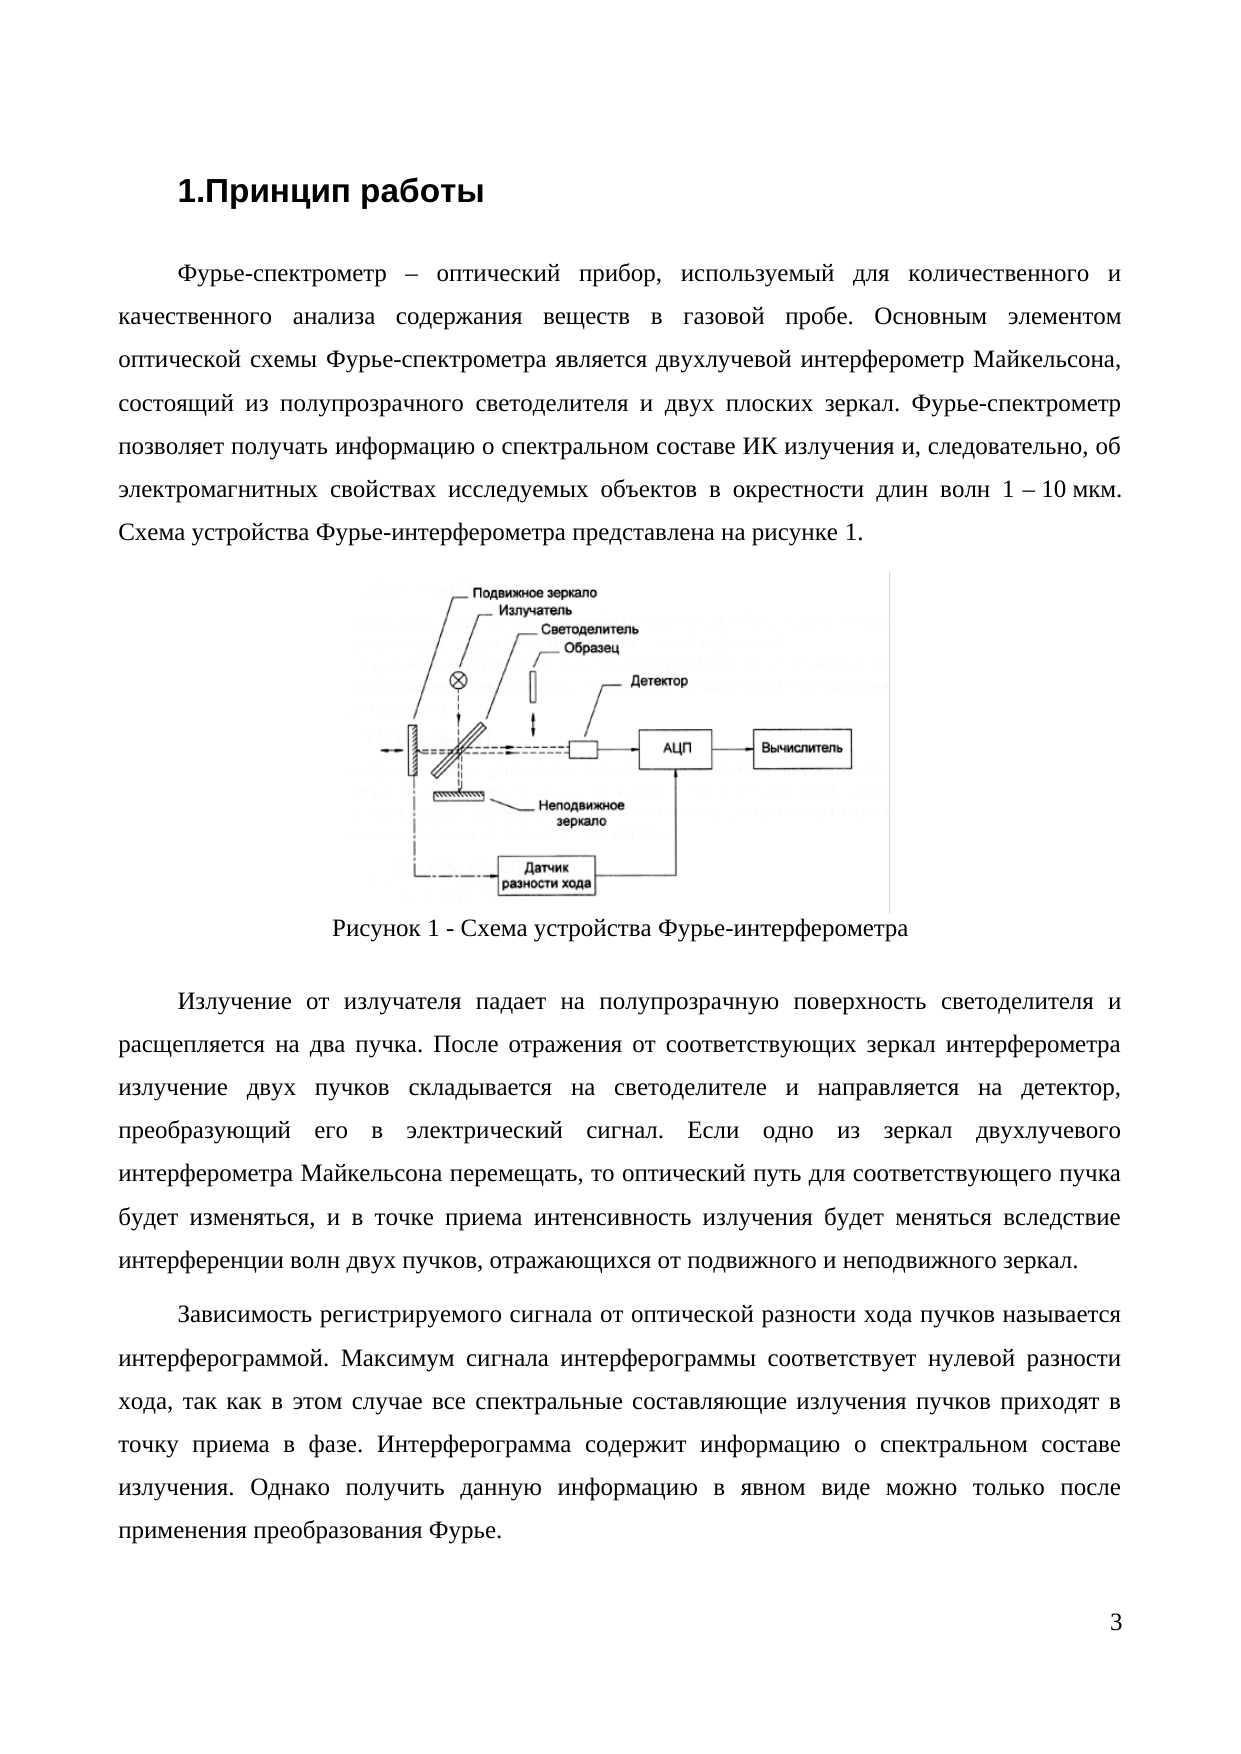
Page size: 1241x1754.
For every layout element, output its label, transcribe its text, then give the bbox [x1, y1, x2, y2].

subtitle Принцип работы [118, 171, 1122, 210]
text Рисунок 1 - Схема устройства Фурье-интерферометра [118, 913, 1122, 942]
picture [349, 572, 891, 914]
text Зависимость регистрируемого сигнала от оптической разности хода пучков называется интерферограммой. Максимум сигнала интерферограммы соответствует нулевой разности хода, так как в этом случае все спектральные составляющие излучения пучков приходят в точку приема в фазе. Интерферограмма содержит информацию о спектральном составе излучения. Однако получить данную информацию в явном виде можно только после применения преобразования Фурье. [118, 1299, 1122, 1544]
text Излучение от излучателя падает на полупрозрачную поверхность светоделителя и расщепляется на два пучка. После отражения от соответствующих зеркал интерферометра излучение двух пучков складывается на светоделителе и направляется на детектор, преобразующий его в электрический сигнал. Если одно из зеркал двухлучевого интерферометра Майкельсона перемещать, то оптический путь для соответствующего пучка будет изменяться, и в точке приема интенсивность излучения будет меняться вследствие интерференции волн двух пучков, отражающихся от подвижного и неподвижного зеркал. [118, 986, 1122, 1273]
text Фурье-спектрометр – оптический прибор, используемый для количественного и качественного анализа содержания веществ в газовой пробе. Основным элементом оптической схемы Фурье-спектрометра является двухлучевой интерферометр Майкельсона, состоящий из полупрозрачного светоделителя и двух плоских зеркал. Фурье-спектрометр позволяет получать информацию о спектральном составе ИК излучения и, следовательно, об электромагнитных свойствах исследуемых объектов в окрестности длин волн 1 – 10 мкм. Схема устройства Фурье-интерферометра представлена на рисунке 1. [118, 258, 1122, 546]
